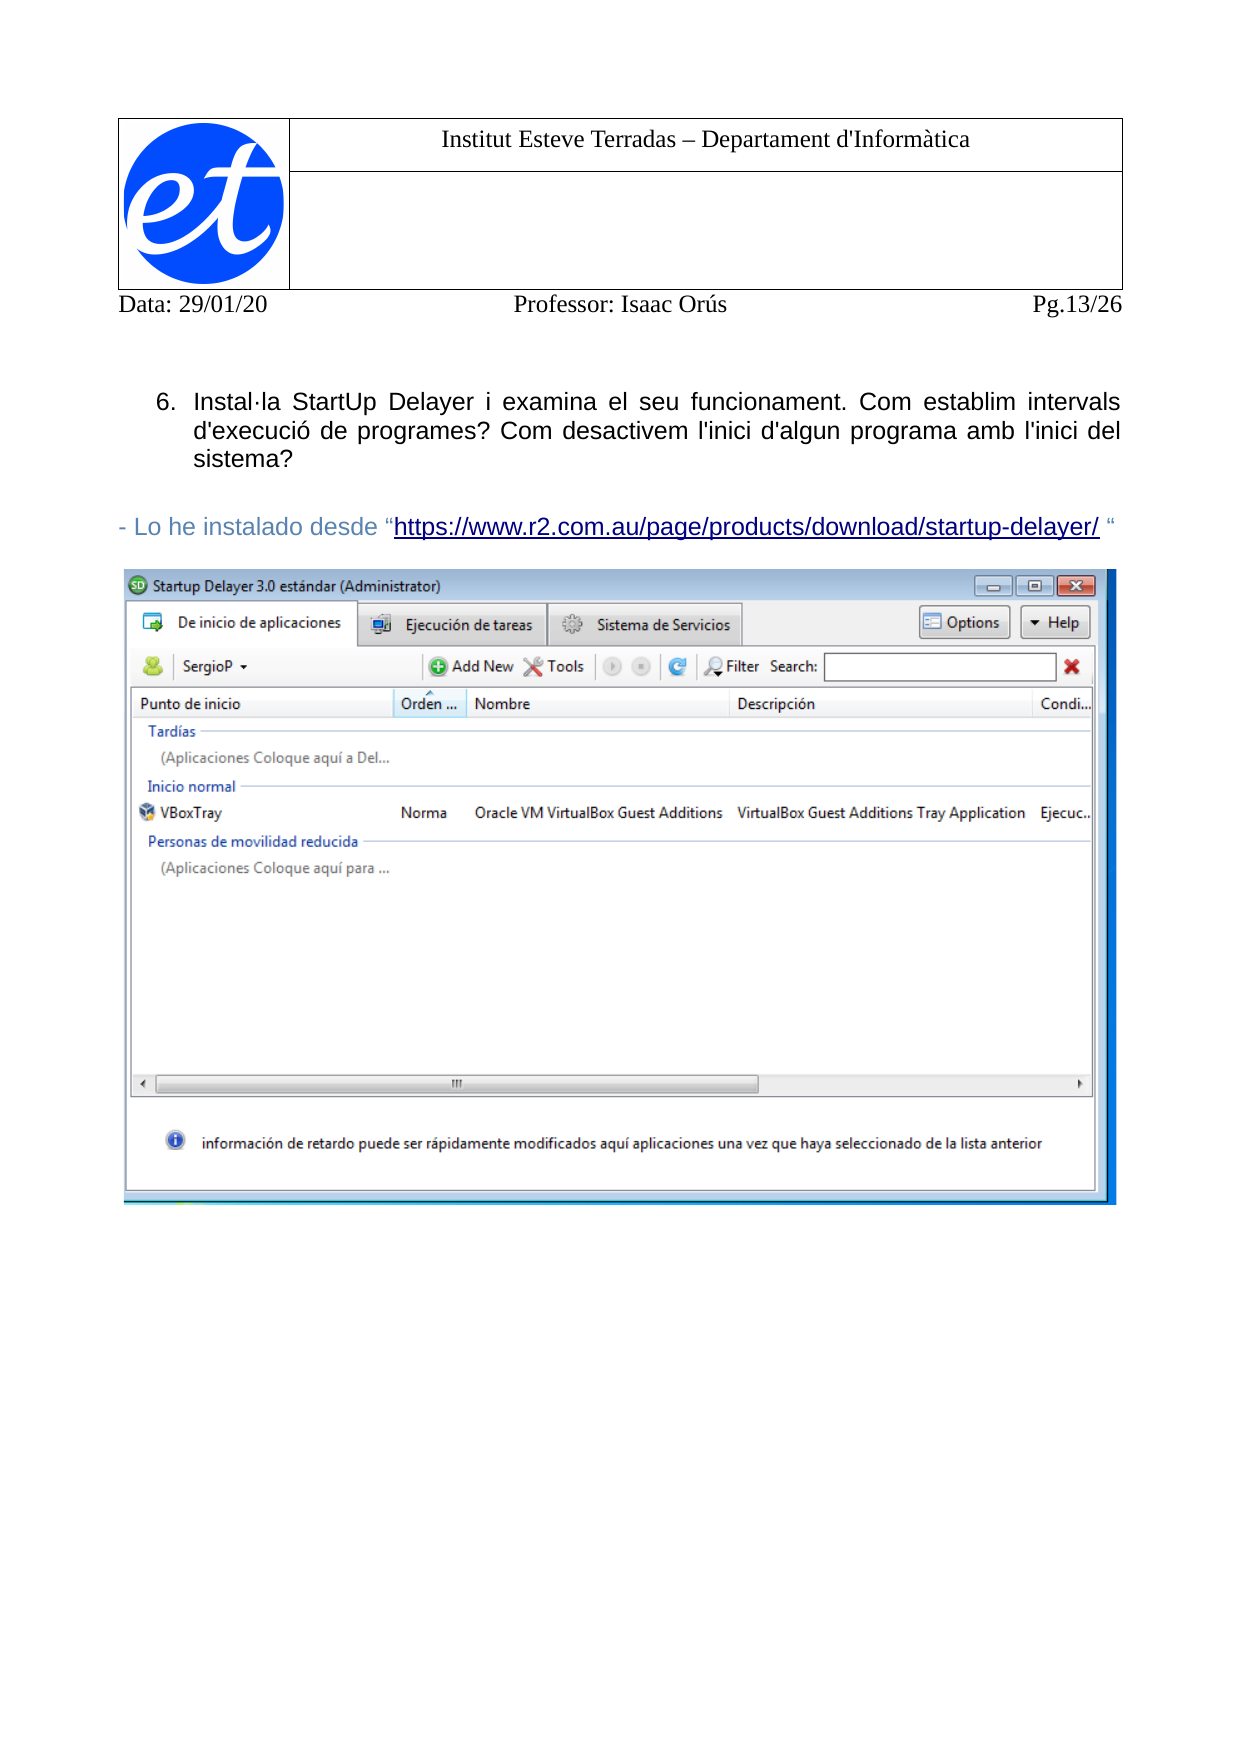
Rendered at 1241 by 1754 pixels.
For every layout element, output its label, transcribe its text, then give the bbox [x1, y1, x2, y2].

list Instal·la StartUp Delayer i examina el seu funcionament. Com establim intervals d'execució de programes? Com desactivem l'inici d'algun programa amb l'inici del sistema? [156, 387, 1122, 473]
picture [123, 123, 284, 284]
picture [123, 569, 1117, 1205]
text - Lo he instalado desde “https://www.r2.com.au/page/products/download/startup-delayer/ “ [118, 512, 1122, 541]
